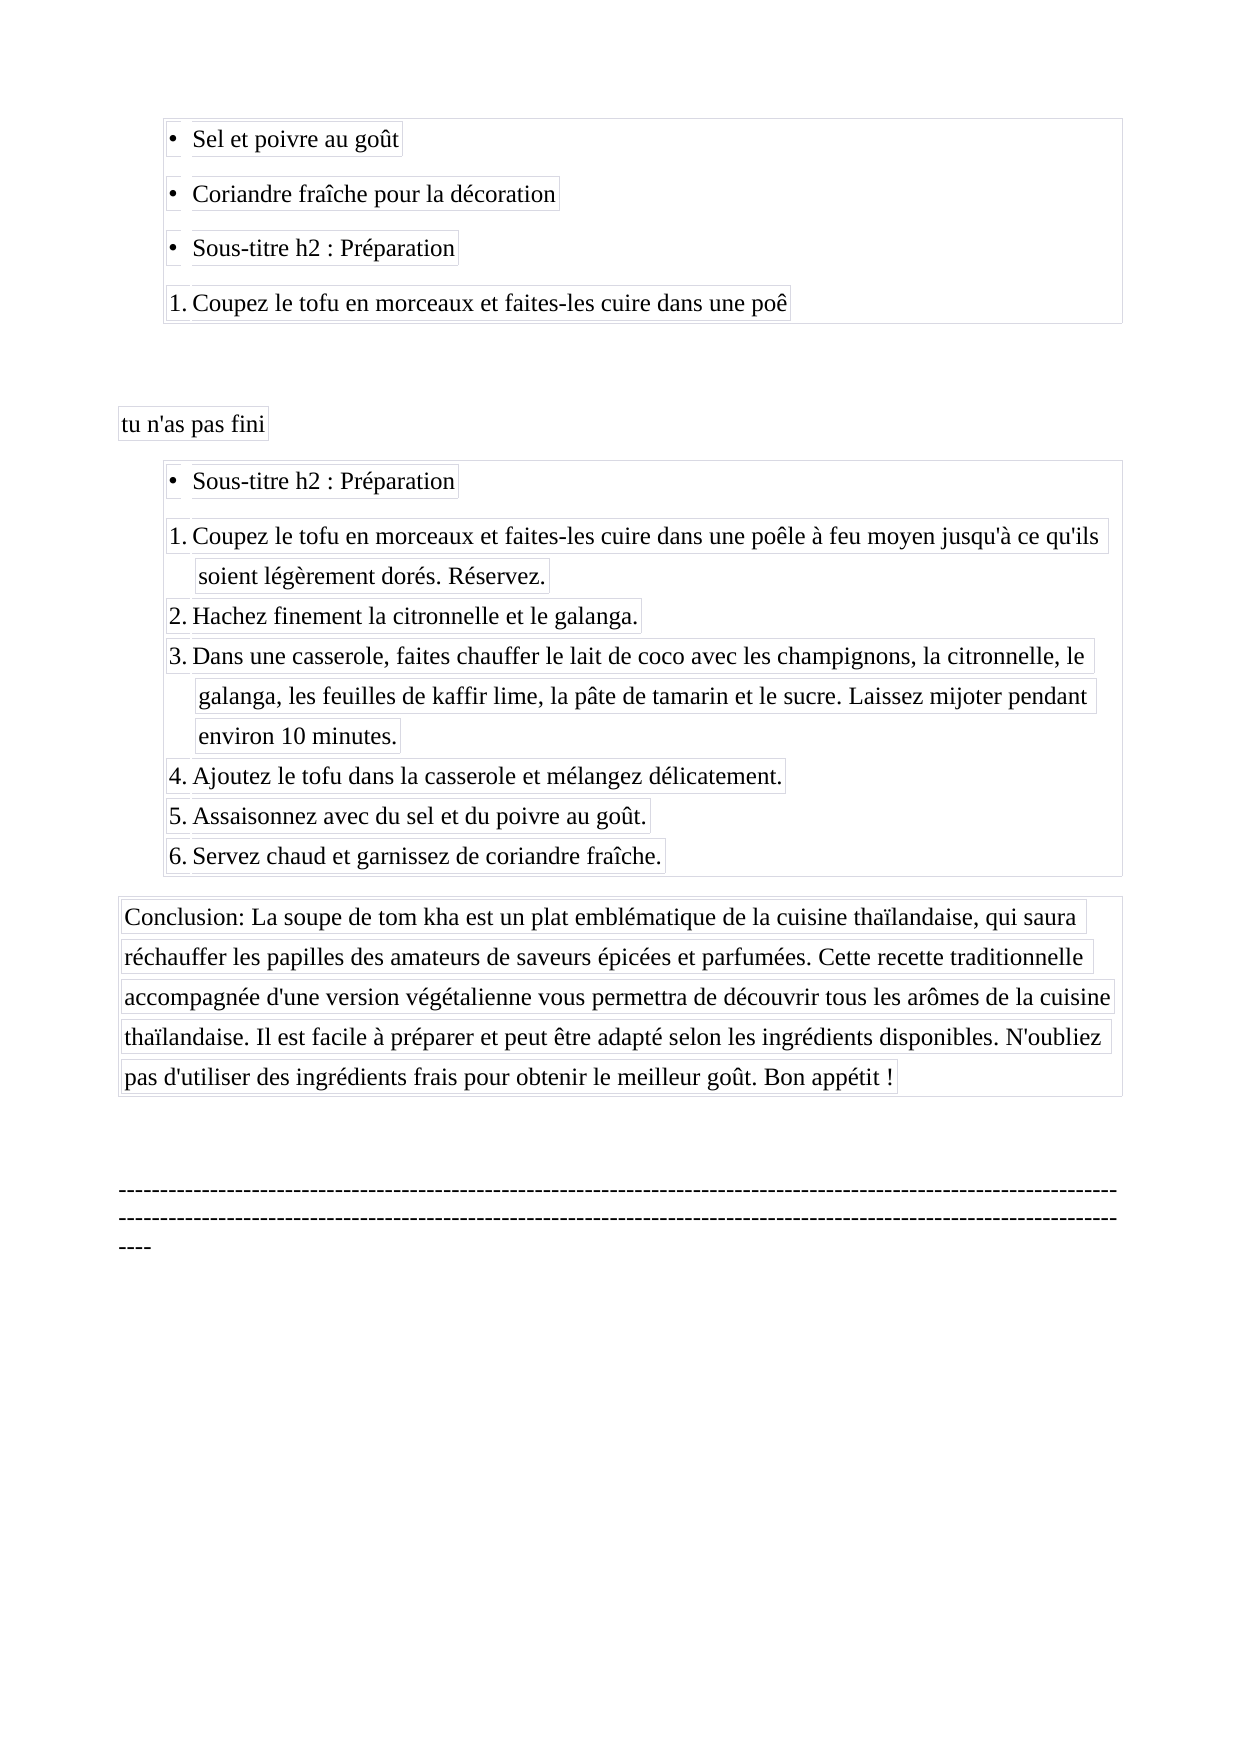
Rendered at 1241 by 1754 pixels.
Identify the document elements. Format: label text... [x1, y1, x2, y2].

list Ajoutez le tofu dans la casserole et mélangez délicatement. [164, 755, 1122, 793]
list Servez chaud et garnissez de coriandre fraîche. [164, 835, 1122, 876]
text [269, 406, 1122, 441]
list Coupez le tofu en morceaux et faites-les cuire dans une poêle à feu moyen jusqu'à ce qu'ils soient légèrement dorés. Réservez. [164, 515, 1122, 593]
list Coriandre fraîche pour la décoration [164, 173, 1122, 211]
text tu n'as pas fini [119, 407, 268, 440]
list Sous-titre h2 : Préparation [164, 227, 1122, 265]
list Hachez finement la citronnelle et le galanga. [164, 595, 1122, 633]
list Assaisonnez avec du sel et du poivre au goût. [164, 795, 1122, 833]
text ---------------------------------------------------------------------------------------------------------------------------------------------------------------------------------------------------------------------------------------------------- [118, 1174, 1122, 1260]
list Coupez le tofu en morceaux et faites-les cuire dans une poê [164, 282, 1122, 323]
list Sel et poivre au goût [164, 119, 1122, 156]
text Conclusion: La soupe de tom kha est un plat emblématique de la cuisine thaïlandaise, qui saura réchauffer les papilles des amateurs de saveurs épicées et parfumées. Cette recette traditionnelle accompagnée d'une version végétalienne vous permettra de découvrir tous les arômes de la cuisine thaïlandaise. Il est facile à préparer et peut être adapté selon les ingrédients disponibles. N'oubliez pas d'utiliser des ingrédients frais pour obtenir le meilleur goût. Bon appétit ! [119, 897, 1122, 1096]
list Dans une casserole, faites chauffer le lait de coco avec les champignons, la citronnelle, le galanga, les feuilles de kaffir lime, la pâte de tamarin et le sucre. Laissez mijoter pendant environ 10 minutes. [164, 635, 1122, 753]
list Sous-titre h2 : Préparation [164, 461, 1122, 498]
